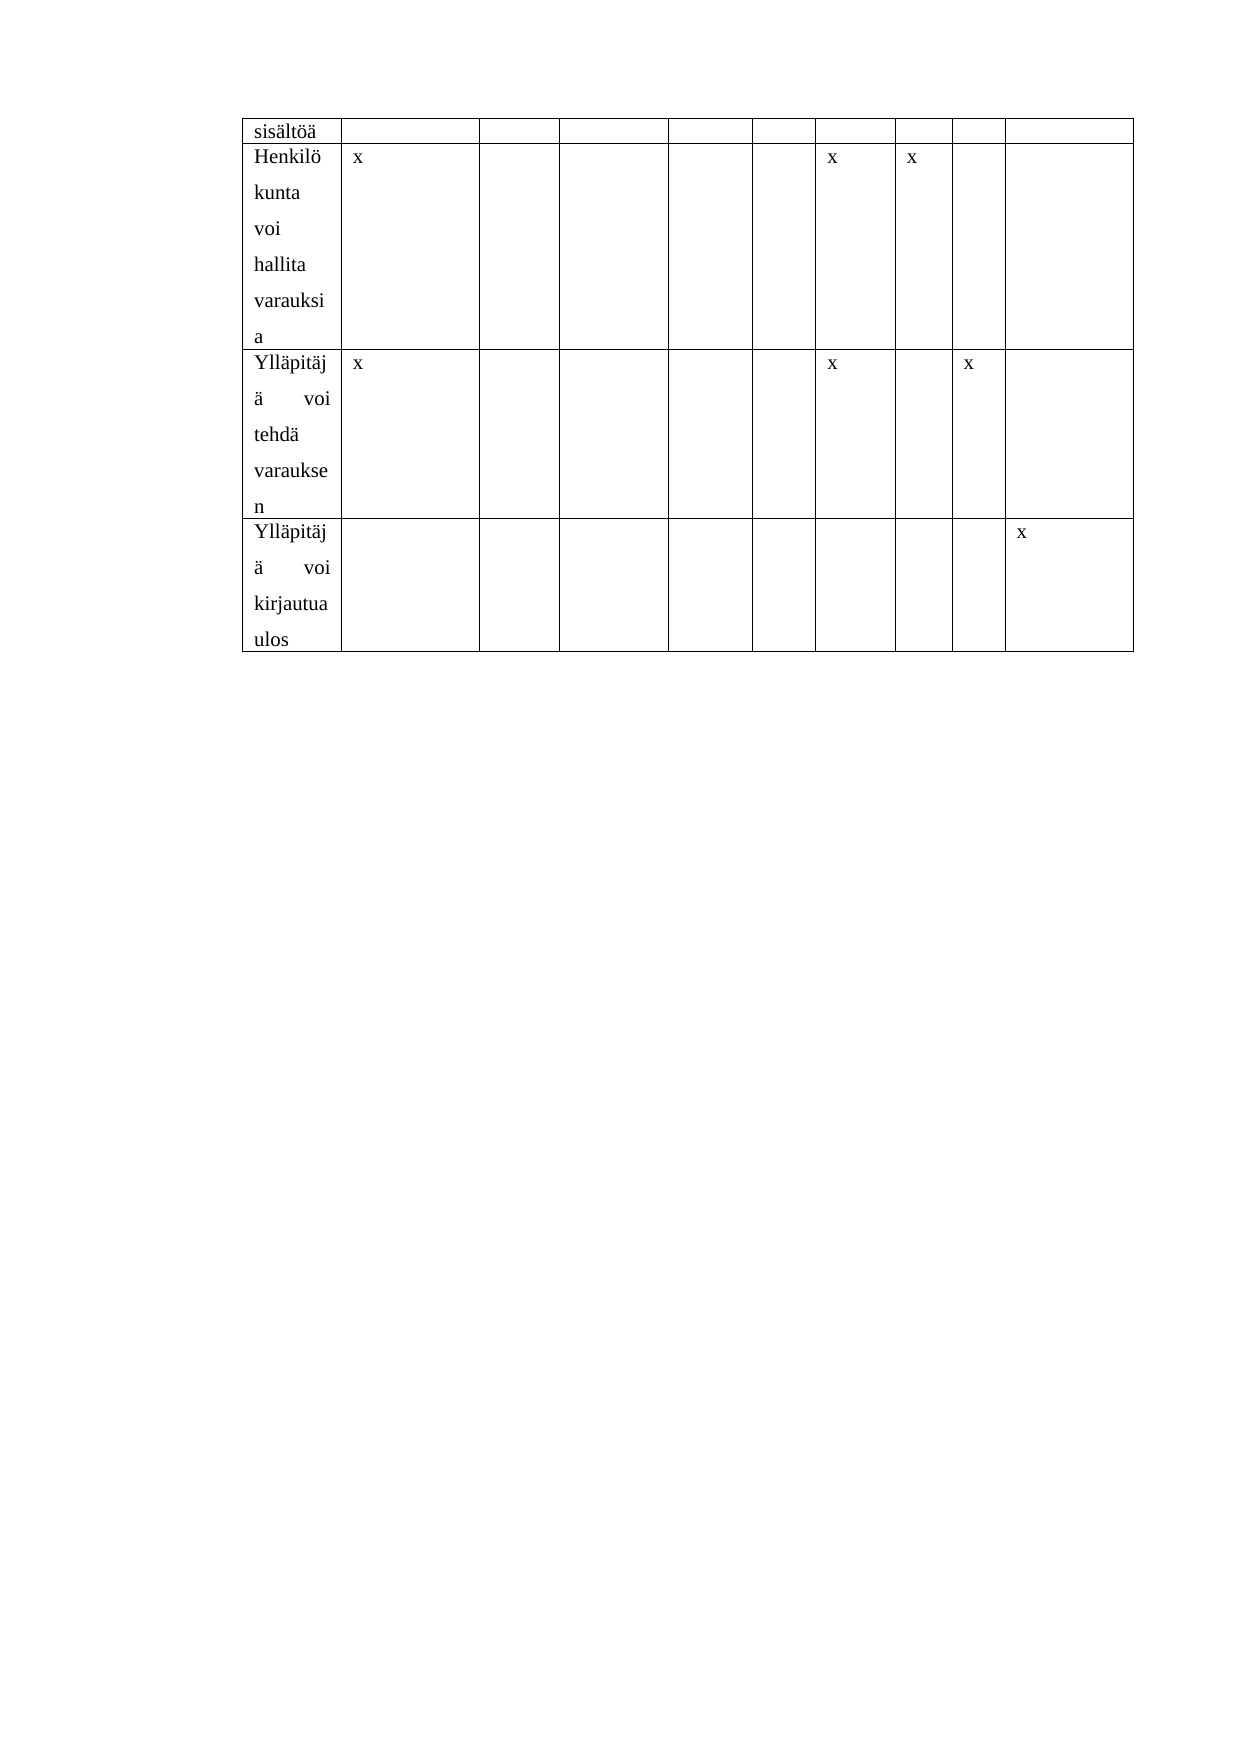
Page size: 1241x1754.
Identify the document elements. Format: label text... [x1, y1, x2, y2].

table_cell x [896, 144, 952, 348]
table_cell [753, 119, 815, 143]
table_cell [1006, 350, 1133, 518]
table_cell [480, 350, 559, 518]
table_cell [560, 119, 668, 143]
table_cell Ylläpitäjä voi kirjautua ulos [243, 519, 341, 651]
table_cell [816, 519, 895, 651]
table_cell [669, 350, 752, 518]
table_cell [480, 119, 559, 143]
table_cell [669, 119, 752, 143]
table_cell x [342, 144, 479, 348]
table_cell x [816, 350, 895, 518]
table_cell [342, 519, 479, 651]
table_cell [753, 350, 815, 518]
table_cell [753, 144, 815, 348]
table_cell [896, 350, 952, 518]
table_cell [816, 119, 895, 143]
table_cell Henkilökunta voi hallita varauksia [243, 144, 341, 348]
table_cell [342, 119, 479, 143]
table_cell x [1006, 519, 1133, 651]
table_cell x [342, 350, 479, 518]
table_cell [560, 144, 668, 348]
table_cell [953, 119, 1005, 143]
table_cell [669, 144, 752, 348]
table_cell [1006, 119, 1133, 143]
table_cell [896, 519, 952, 651]
table_cell x [953, 350, 1005, 518]
table_cell [953, 519, 1005, 651]
table_cell Ylläpitäjä voi tehdä varauksen [243, 350, 341, 518]
table_cell x [816, 144, 895, 348]
table_cell [896, 119, 952, 143]
table_cell [560, 519, 668, 651]
table_cell sisältöä [243, 119, 341, 143]
table_cell [753, 519, 815, 651]
table_cell [669, 519, 752, 651]
table_cell [953, 144, 1005, 348]
table_cell [560, 350, 668, 518]
table_cell [480, 519, 559, 651]
table_cell [480, 144, 559, 348]
table_cell [1006, 144, 1133, 348]
